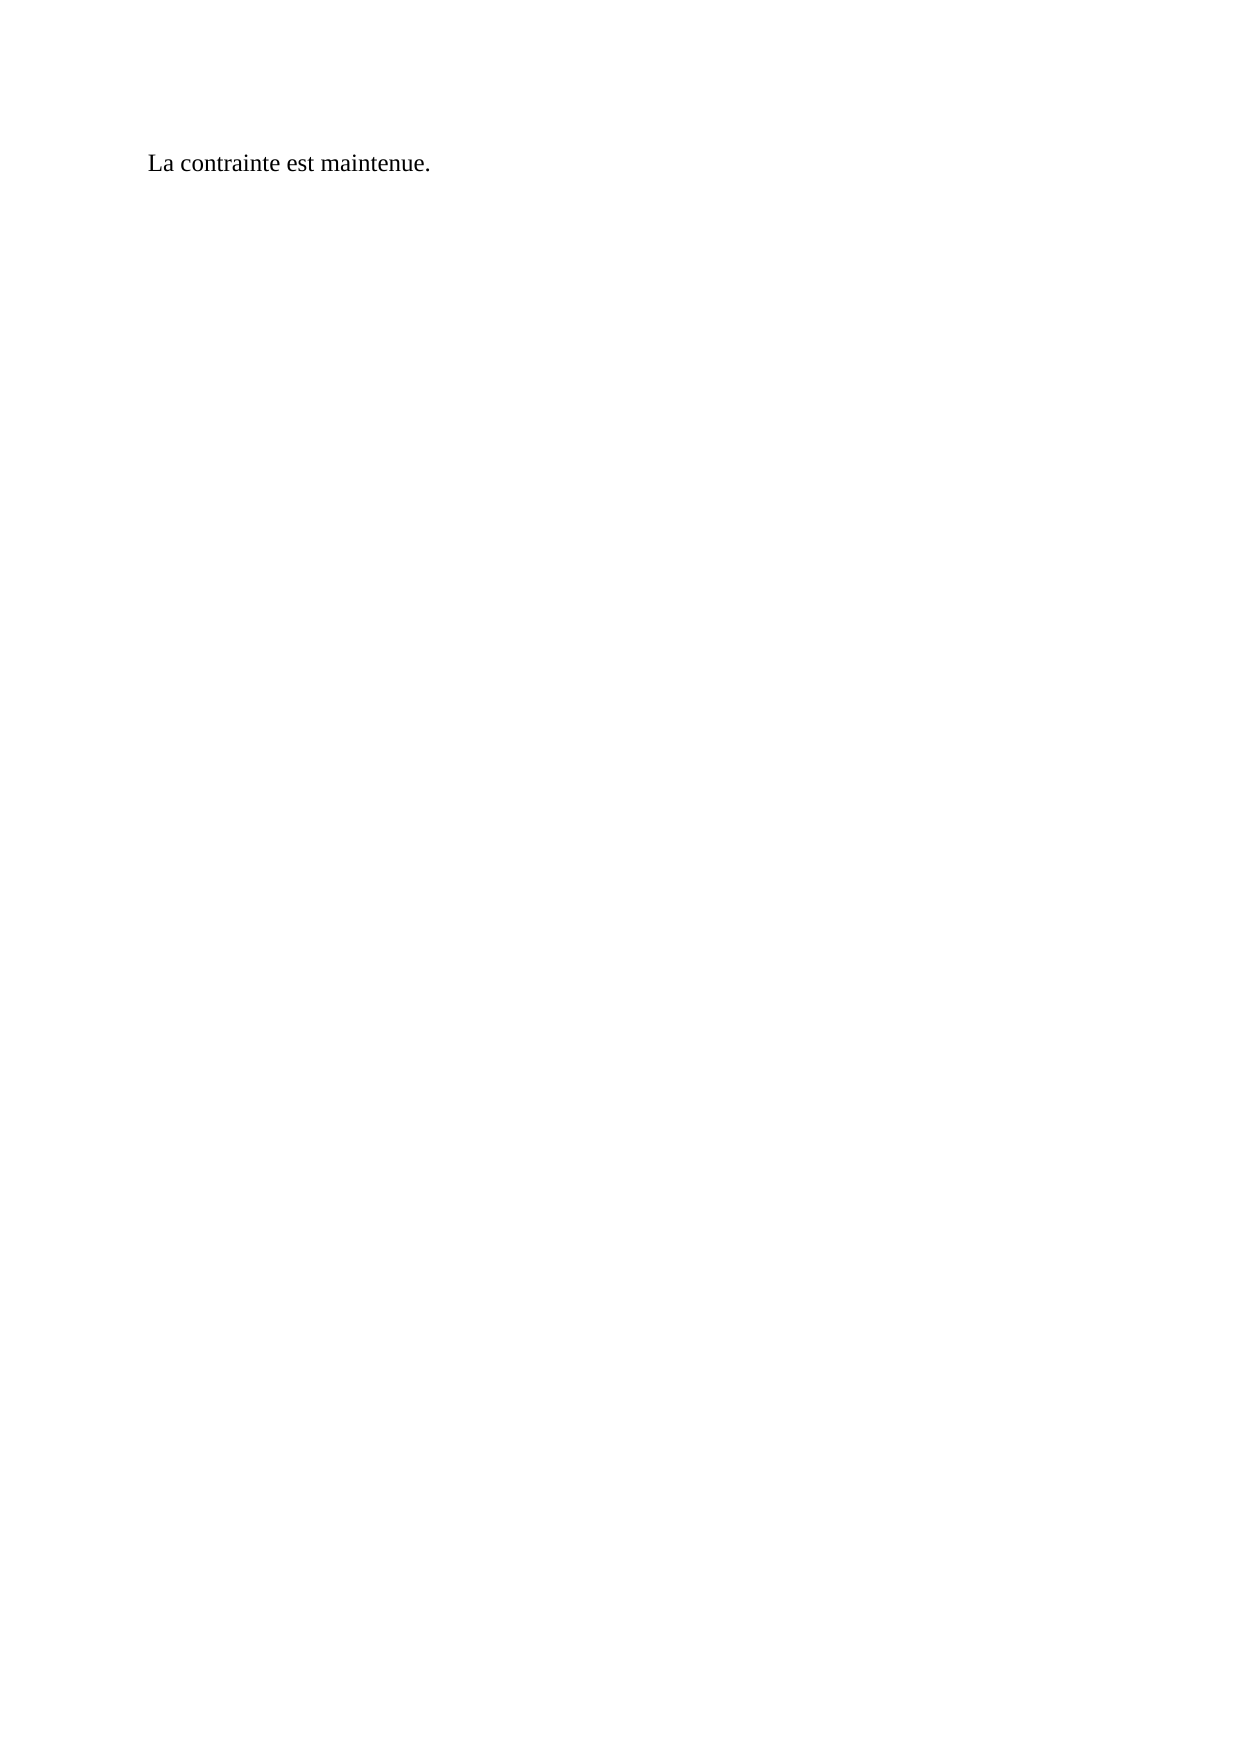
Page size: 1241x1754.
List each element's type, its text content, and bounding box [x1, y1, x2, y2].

text La contrainte est maintenue. [148, 148, 1093, 176]
